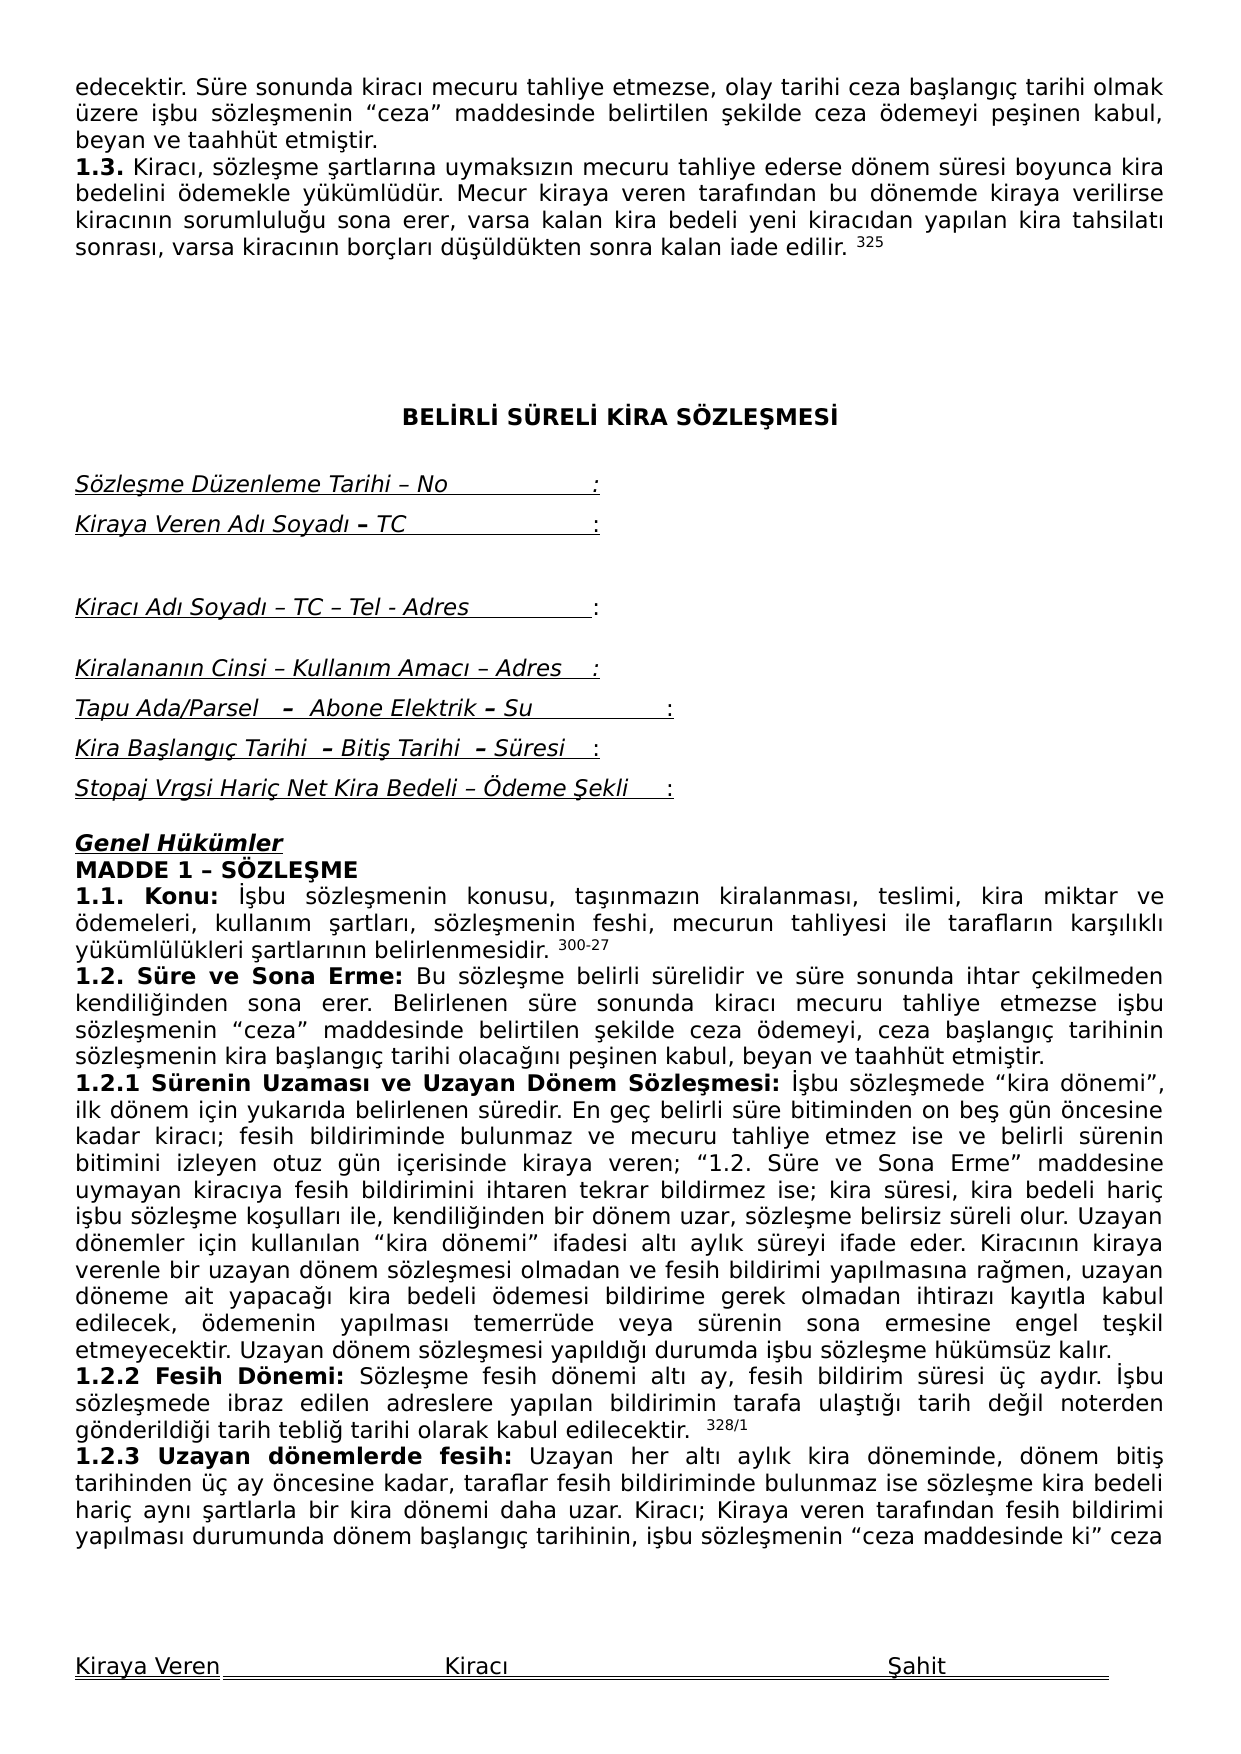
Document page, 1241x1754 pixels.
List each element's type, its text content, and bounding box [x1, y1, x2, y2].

text Sözleşme Düzenleme Tarihi – No : [75, 471, 1165, 497]
text Kira Başlangıç Tarihi – Bitiş Tarihi – Süresi : [75, 735, 1165, 761]
text Stopaj Vrgsi Hariç Net Kira Bedeli – Ödeme Şekli : [75, 775, 1165, 801]
text Tapu Ada/Parsel – Abone Elektrik – Su : [75, 695, 1165, 721]
text 1.3. Kiracı, sözleşme şartlarına uymaksızın mecuru tahliye ederse dönem süresi boyunca kira bedelini ödemekle yükümlüdür. Mecur kiraya veren tarafından bu dönemde kiraya verilirse kiracının sorumluluğu sona erer, varsa kalan kira bedeli yeni kiracıdan yapılan kira tahsilatı sonrası, varsa kiracının borçları düşüldükten sonra kalan iade edilir. 325 [75, 154, 1165, 260]
text MADDE 1 – SÖZLEŞME [75, 857, 1165, 883]
text 1.2.2 Fesih Dönemi: Sözleşme fesih dönemi altı ay, fesih bildirim süresi üç aydır. İşbu sözleşmede ibraz edilen adreslere yapılan bildirimin tarafa ulaştığı tarih değil noterden gönderildiği tarih tebliğ tarihi olarak kabul edilecektir. 328/1 [75, 1363, 1165, 1443]
text Kiralananın Cinsi – Kullanım Amacı – Adres : [75, 655, 1165, 681]
text edecektir. Süre sonunda kiracı mecuru tahliye etmezse, olay tarihi ceza başlangıç tarihi olmak üzere işbu sözleşmenin “ceza” maddesinde belirtilen şekilde ceza ödemeyi peşinen kabul, beyan ve taahhüt etmiştir. [75, 74, 1165, 154]
text Genel Hükümler [75, 830, 1165, 857]
text Kiracı Adı Soyadı – TC – Tel - Adres : [75, 594, 1165, 621]
text 1.2.3 Uzayan dönemlerde fesih: Uzayan her altı aylık kira döneminde, dönem bitiş tarihinden üç ay öncesine kadar, taraflar fesih bildiriminde bulunmaz ise sözleşme kira bedeli hariç aynı şartlarla bir kira dönemi daha uzar. Kiracı; Kiraya veren tarafından fesih bildirimi yapılması durumunda dönem başlangıç tarihinin, işbu sözleşmenin “ceza maddesinde ki” ceza [75, 1443, 1165, 1550]
text 1.1. Konu: İşbu sözleşmenin konusu, taşınmazın kiralanması, teslimi, kira miktar ve ödemeleri, kullanım şartları, sözleşmenin feshi, mecurun tahliyesi ile tarafların karşılıklı yükümlülükleri şartlarının belirlenmesidir. 300-27 [75, 883, 1165, 963]
text 1.2. Süre ve Sona Erme: Bu sözleşme belirli sürelidir ve süre sonunda ihtar çekilmeden kendiliğinden sona erer. Belirlenen süre sonunda kiracı mecuru tahliye etmezse işbu sözleşmenin “ceza” maddesinde belirtilen şekilde ceza ödemeyi, ceza başlangıç tarihinin sözleşmenin kira başlangıç tarihi olacağını peşinen kabul, beyan ve taahhüt etmiştir. [75, 963, 1165, 1070]
text BELİRLİ SÜRELİ KİRA SÖZLEŞMESİ [75, 404, 1165, 431]
text 1.2.1 Sürenin Uzaması ve Uzayan Dönem Sözleşmesi: İşbu sözleşmede “kira dönemi”, ilk dönem için yukarıda belirlenen süredir. En geç belirli süre bitiminden on beş gün öncesine kadar kiracı; fesih bildiriminde bulunmaz ve mecuru tahliye etmez ise ve belirli sürenin bitimini izleyen otuz gün içerisinde kiraya veren; “1.2. Süre ve Sona Erme” maddesine uymayan kiracıya fesih bildirimini ihtaren tekrar bildirmez ise; kira süresi, kira bedeli hariç işbu sözleşme koşulları ile, kendiliğinden bir dönem uzar, sözleşme belirsiz süreli olur. Uzayan dönemler için kullanılan “kira dönemi” ifadesi altı aylık süreyi ifade eder. Kiracının kiraya verenle bir uzayan dönem sözleşmesi olmadan ve fesih bildirimi yapılmasına rağmen, uzayan döneme ait yapacağı kira bedeli ödemesi bildirime gerek olmadan ihtirazı kayıtla kabul edilecek, ödemenin yapılması temerrüde veya sürenin sona ermesine engel teşkil etmeyecektir. Uzayan dönem sözleşmesi yapıldığı durumda işbu sözleşme hükümsüz kalır. [75, 1070, 1165, 1363]
text Kiraya Veren Adı Soyadı – TC : [75, 511, 1165, 537]
